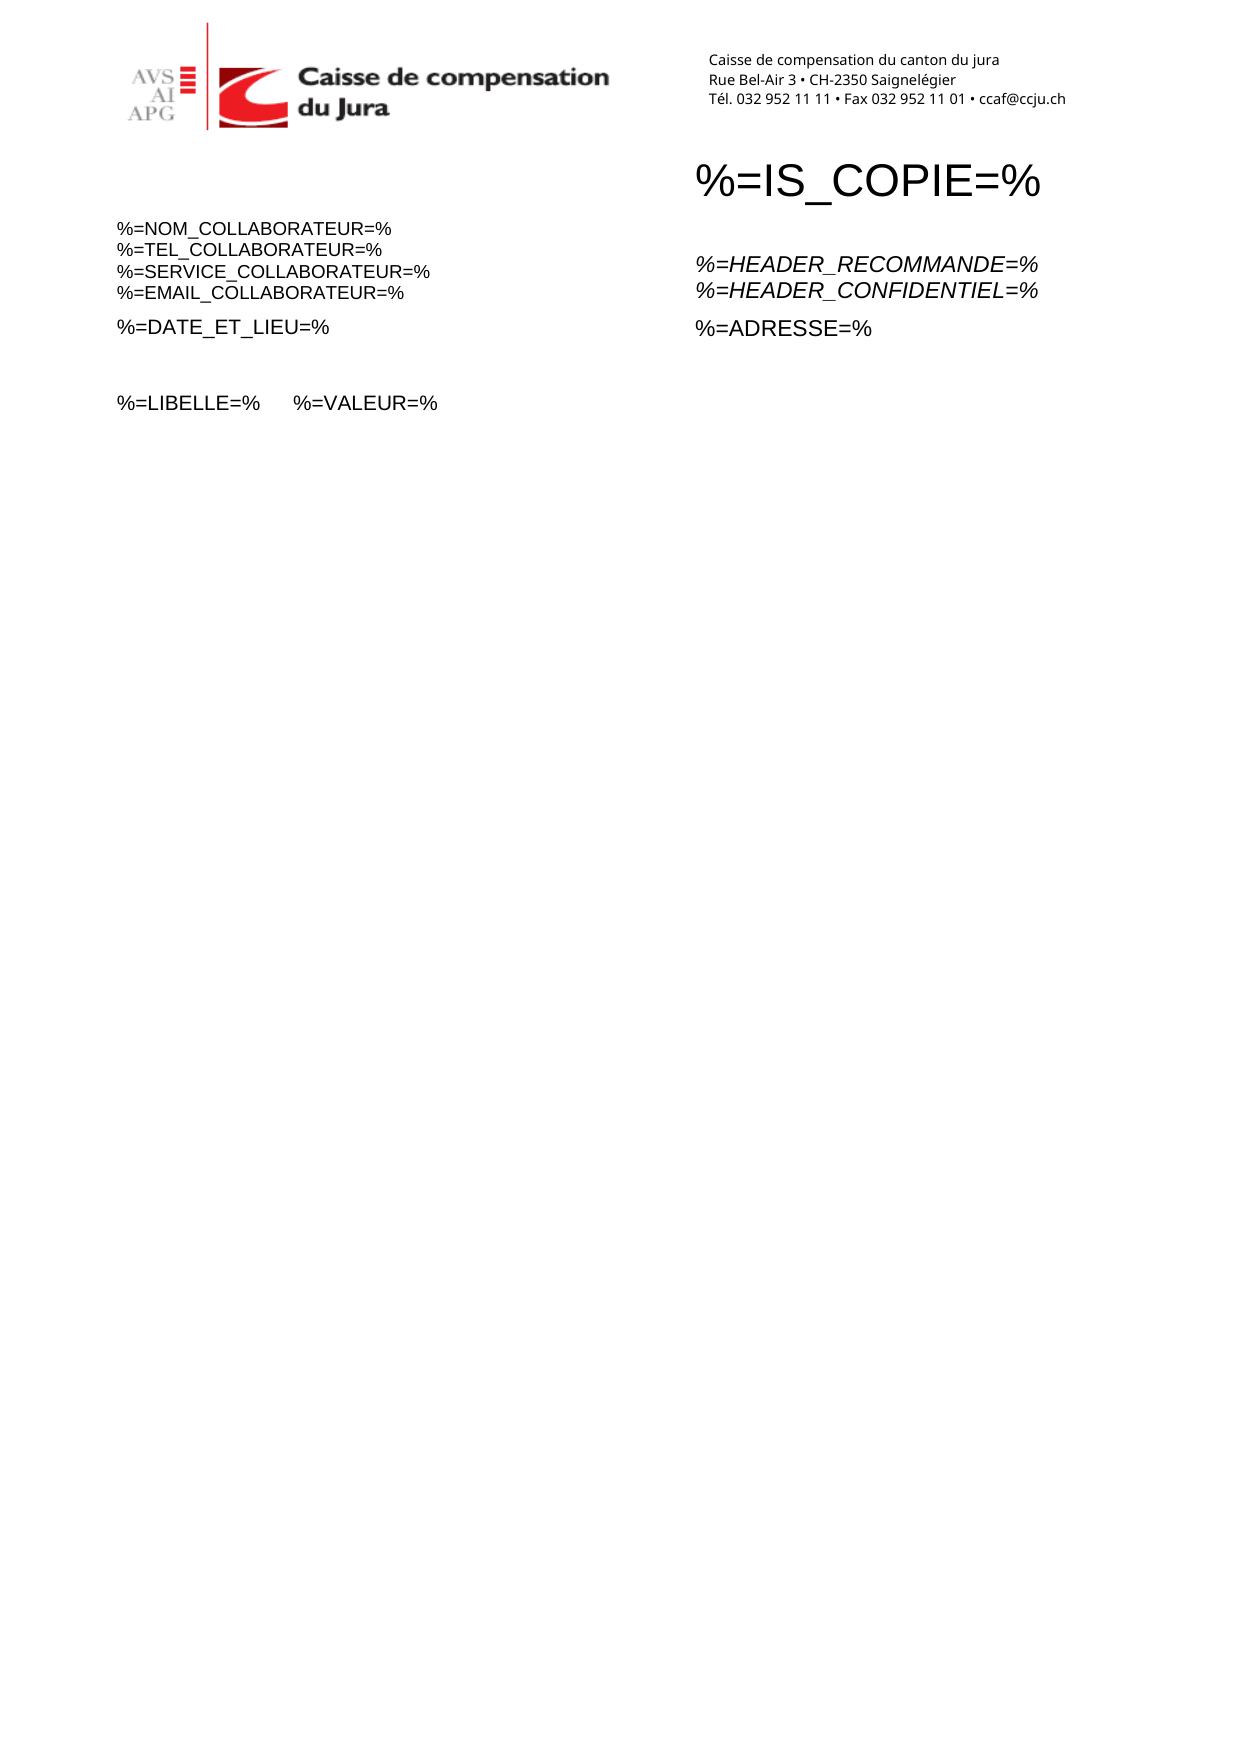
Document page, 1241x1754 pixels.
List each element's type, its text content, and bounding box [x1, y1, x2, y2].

table_cell %=VALEUR=% [294, 385, 689, 420]
table_header [118, 148, 689, 212]
table_cell [118, 420, 294, 453]
table_cell %=DATE_ET_LIEU=% [118, 309, 689, 345]
table_cell [294, 420, 689, 453]
picture [119, 18, 619, 140]
text Tél. 032 952 11 11 • Fax 032 952 11 01 • ccaf@ccju.ch [619, 89, 1122, 109]
table_cell %=HEADER_RECOMMANDE=% %=HEADER_CONFIDENTIEL=% [689, 212, 1122, 309]
table_header %=IS_COPIE=% [689, 148, 1122, 212]
table_cell %=ADRESSE=% [689, 309, 1122, 453]
text Caisse de compensation du canton du jura [619, 49, 1122, 69]
table_cell %=NOM_COLLABORATEUR=% %=TEL_COLLABORATEUR=% %=SERVICE_COLLABORATEUR=% %=EMAIL_COLLABORATEUR=% [118, 212, 689, 309]
table_cell [294, 345, 689, 385]
table_cell [118, 345, 294, 385]
text Rue Bel-Air 3 • CH-2350 Saignelégier [619, 69, 1122, 89]
table_cell %=LIBELLE=% [118, 385, 294, 420]
